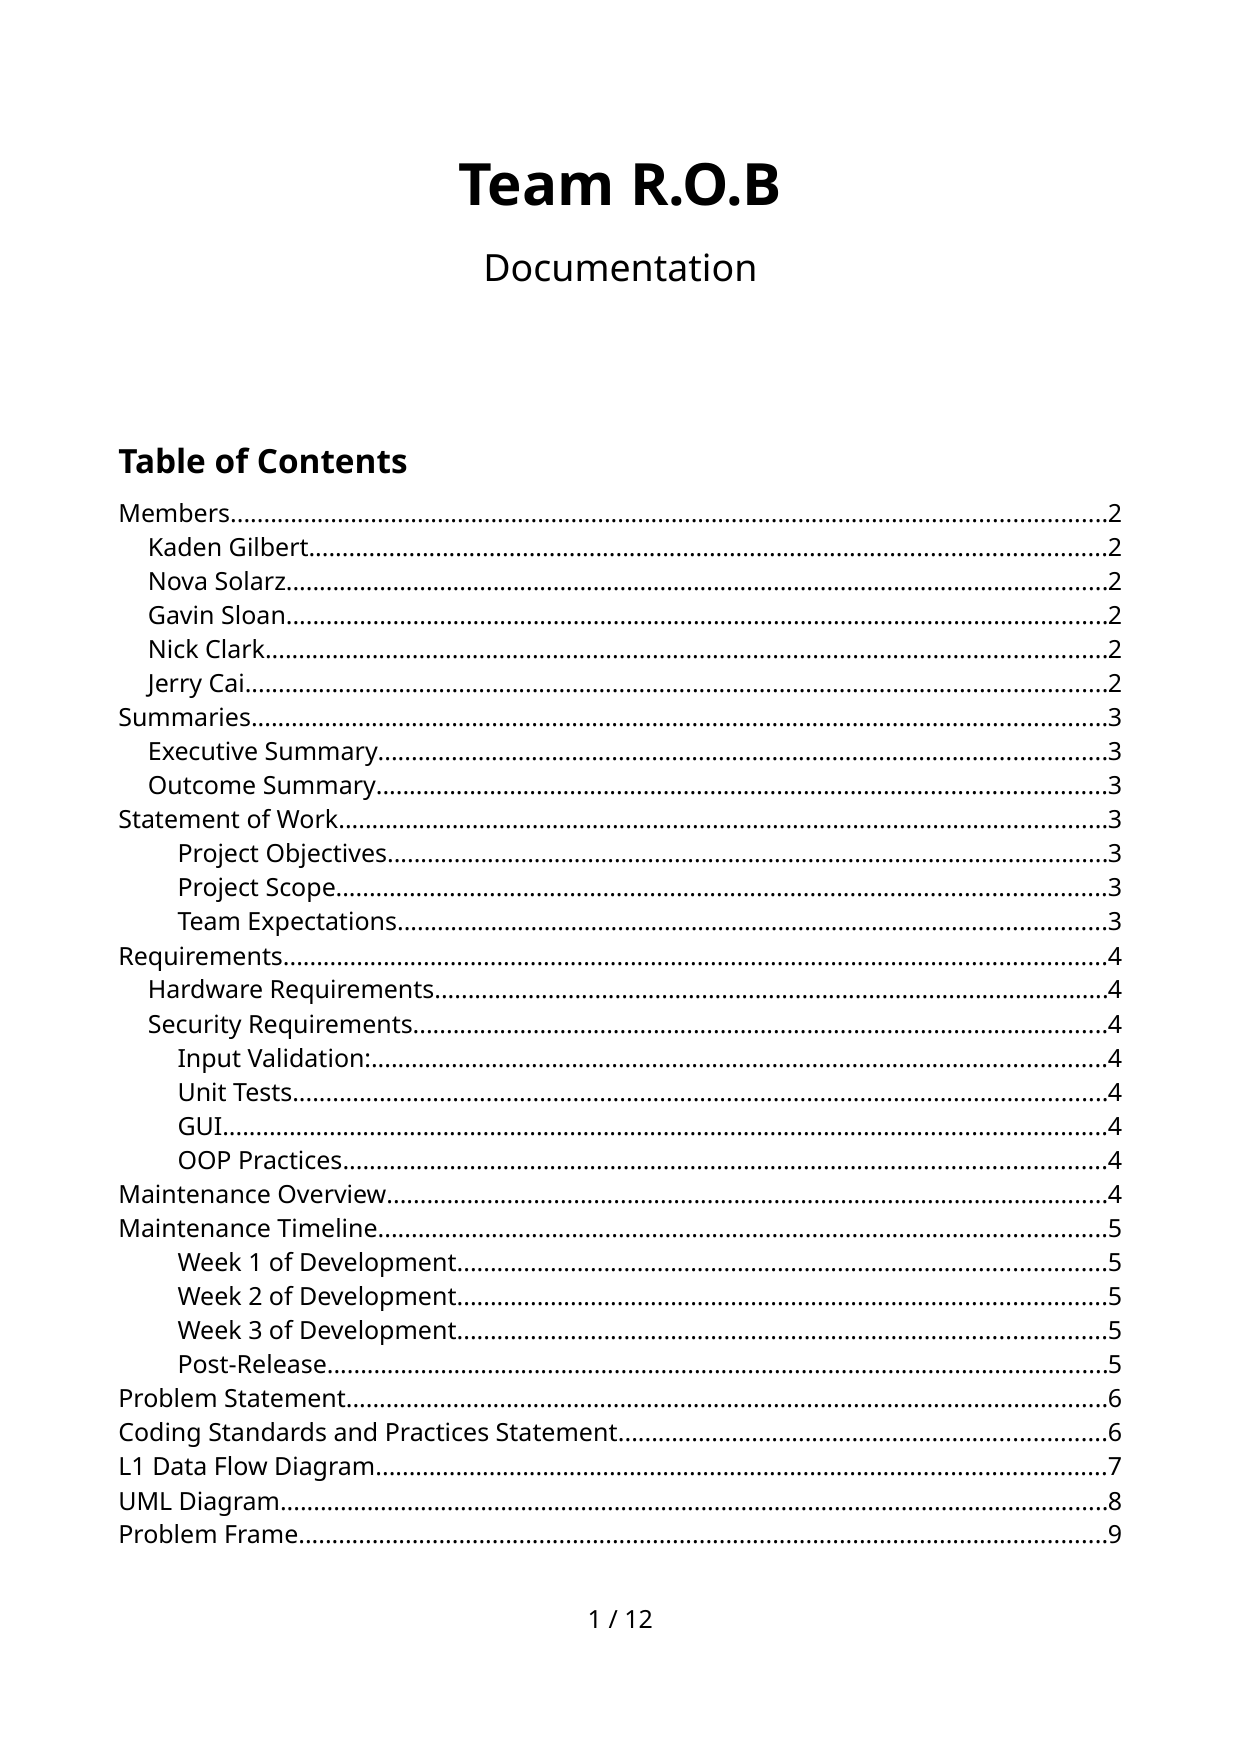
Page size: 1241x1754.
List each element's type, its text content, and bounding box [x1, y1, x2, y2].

text UML Diagram 8 [118, 1483, 1122, 1517]
text Executive Summary 3 [148, 734, 1122, 768]
text Summaries 3 [118, 700, 1122, 734]
text Maintenance Timeline 5 [118, 1211, 1122, 1245]
text Week 2 of Development 5 [177, 1279, 1122, 1313]
text Hardware Requirements 4 [148, 972, 1122, 1006]
text Gavin Sloan 2 [148, 597, 1122, 632]
text Problem Frame 9 [118, 1517, 1122, 1551]
text Week 3 of Development 5 [177, 1313, 1122, 1347]
text Members 2 [118, 495, 1122, 529]
text Post-Release 5 [177, 1347, 1122, 1381]
text Jerry Cai 2 [148, 666, 1122, 700]
text Team Expectations 3 [177, 904, 1122, 938]
text Requirements 4 [118, 938, 1122, 972]
text Nova Solarz 2 [148, 563, 1122, 597]
subtitle Table of Contents [118, 437, 1122, 483]
text Statement of Work 3 [118, 802, 1122, 836]
text OOP Practices 4 [177, 1142, 1122, 1177]
subtitle Documentation [118, 241, 1122, 292]
text Week 1 of Development 5 [177, 1245, 1122, 1279]
text Project Objectives 3 [177, 836, 1122, 870]
text Unit Tests 4 [177, 1074, 1122, 1108]
text Problem Statement 6 [118, 1381, 1122, 1415]
text Coding Standards and Practices Statement 6 [118, 1415, 1122, 1449]
text Kaden Gilbert 2 [148, 529, 1122, 563]
text Project Scope 3 [177, 870, 1122, 904]
text Nick Clark 2 [148, 632, 1122, 666]
text Input Validation: 4 [177, 1040, 1122, 1074]
text GUI 4 [177, 1108, 1122, 1142]
text Outcome Summary 3 [148, 768, 1122, 802]
text L1 Data Flow Diagram 7 [118, 1449, 1122, 1483]
text Maintenance Overview 4 [118, 1177, 1122, 1211]
title Team R.O.B [118, 143, 1122, 223]
text Security Requirements 4 [148, 1006, 1122, 1040]
